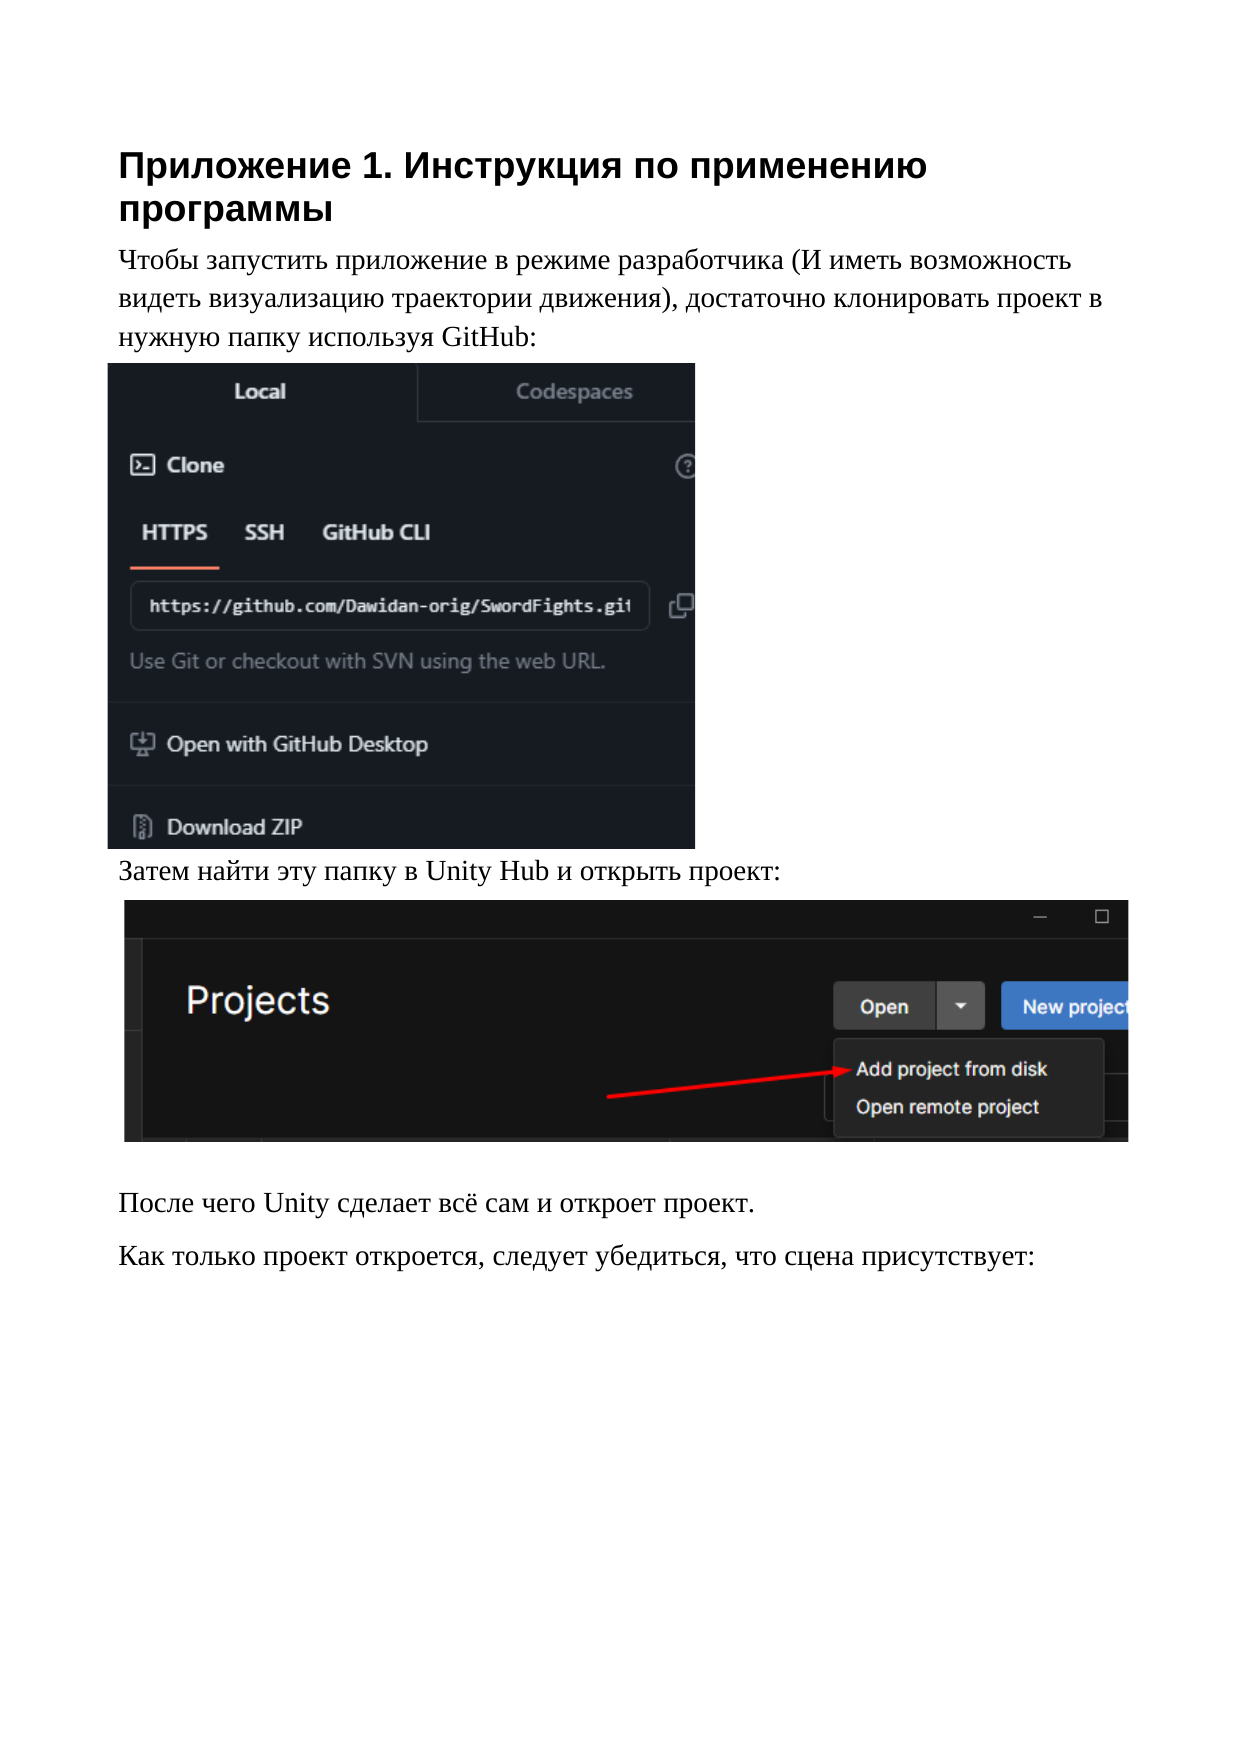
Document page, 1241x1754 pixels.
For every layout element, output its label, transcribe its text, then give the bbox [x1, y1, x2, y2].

text Как только проект откроется, следует убедиться, что сцена присутствует: [118, 1238, 1122, 1272]
text Затем найти эту папку в Unity Hub и открыть проект: [118, 372, 1122, 887]
text Чтобы запустить приложение в режиме разработчика (И иметь возможность видеть визуализацию траектории движения), достаточно клонировать проект в нужную папку используя GitHub: [118, 242, 1122, 352]
subtitle Приложение 1. Инструкция по применению программы [118, 143, 1122, 229]
picture [124, 900, 1129, 1142]
text После чего Unity сделает всё сам и откроет проект. [118, 906, 1122, 1219]
picture [107, 363, 695, 849]
